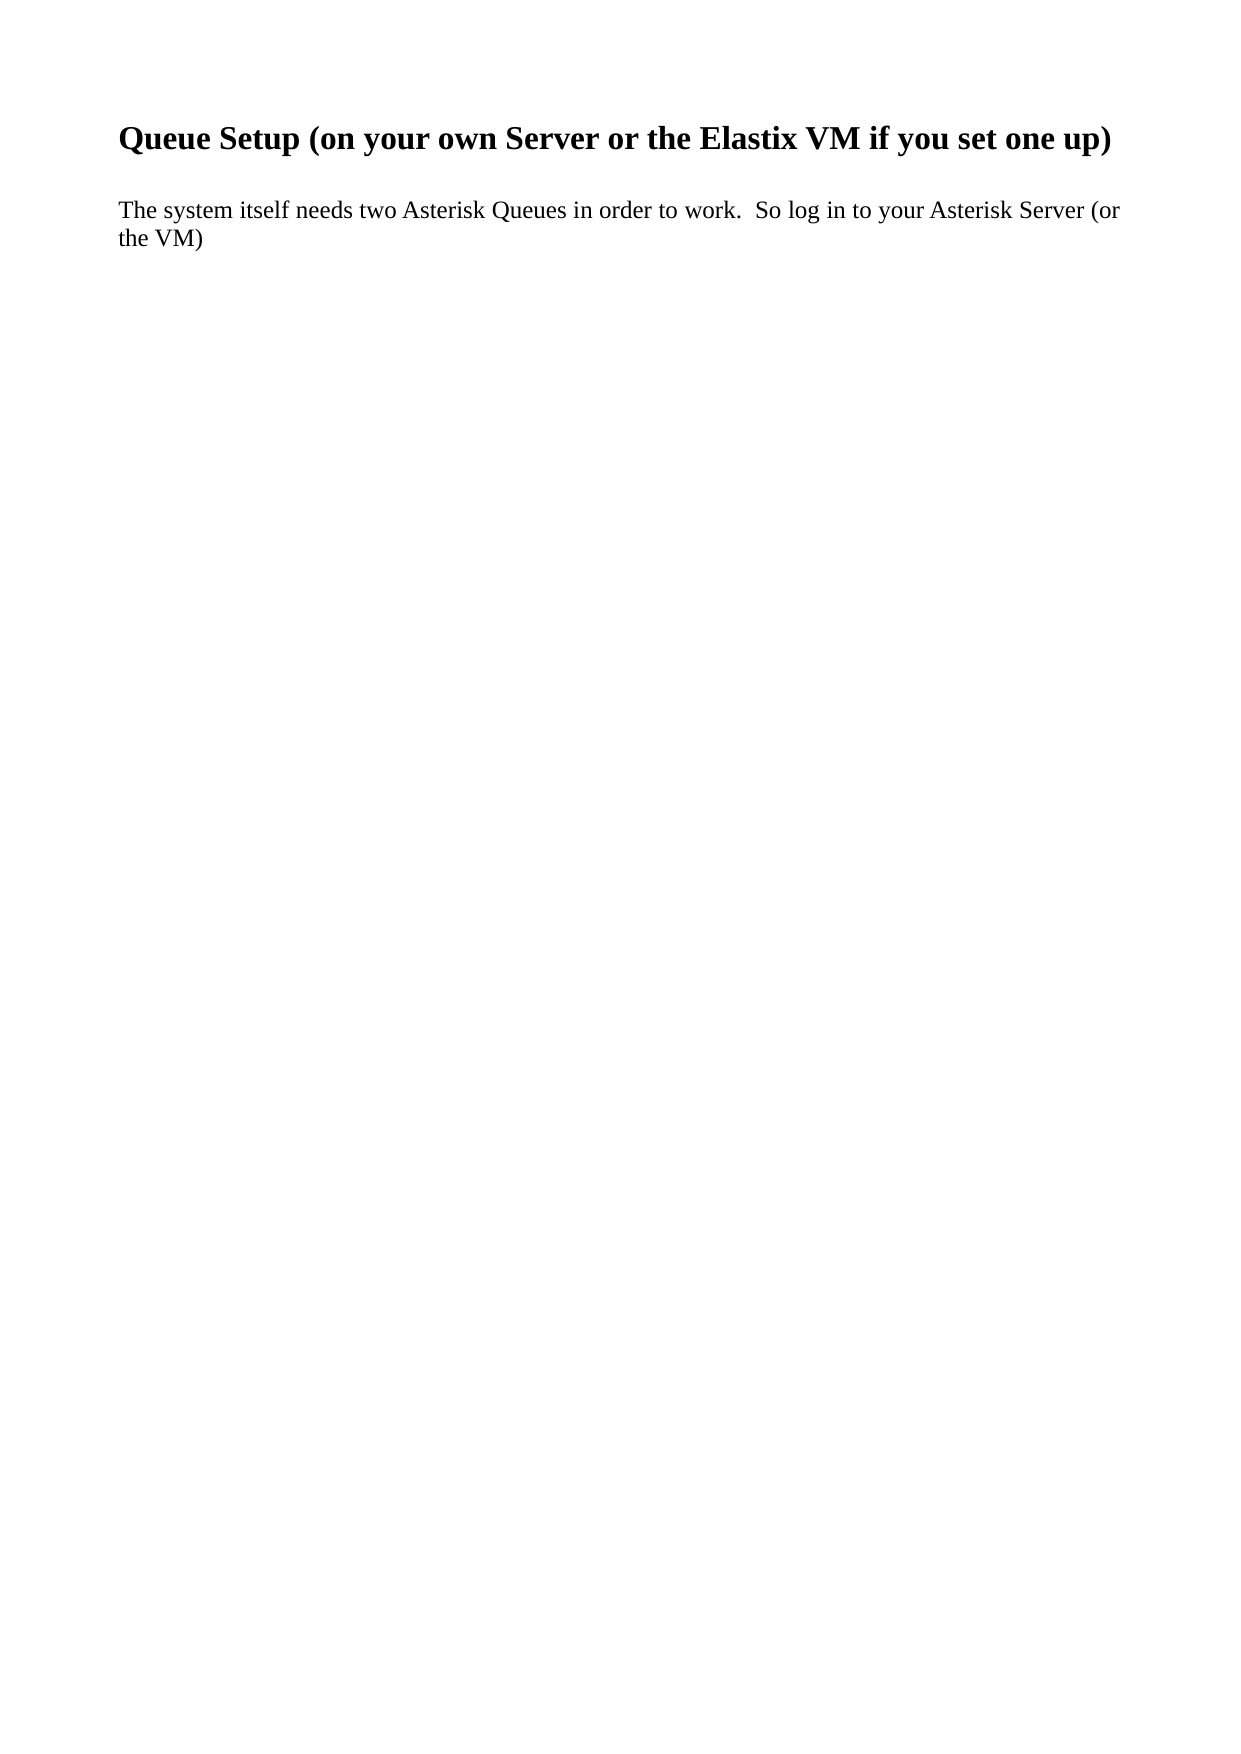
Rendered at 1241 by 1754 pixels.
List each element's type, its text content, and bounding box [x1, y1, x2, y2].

text The system itself needs two Asterisk Queues in order to work. So log in to your Asterisk Server (or the VM) [118, 195, 1122, 252]
text Queue Setup (on your own Server or the Elastix VM if you set one up) [118, 118, 1122, 156]
